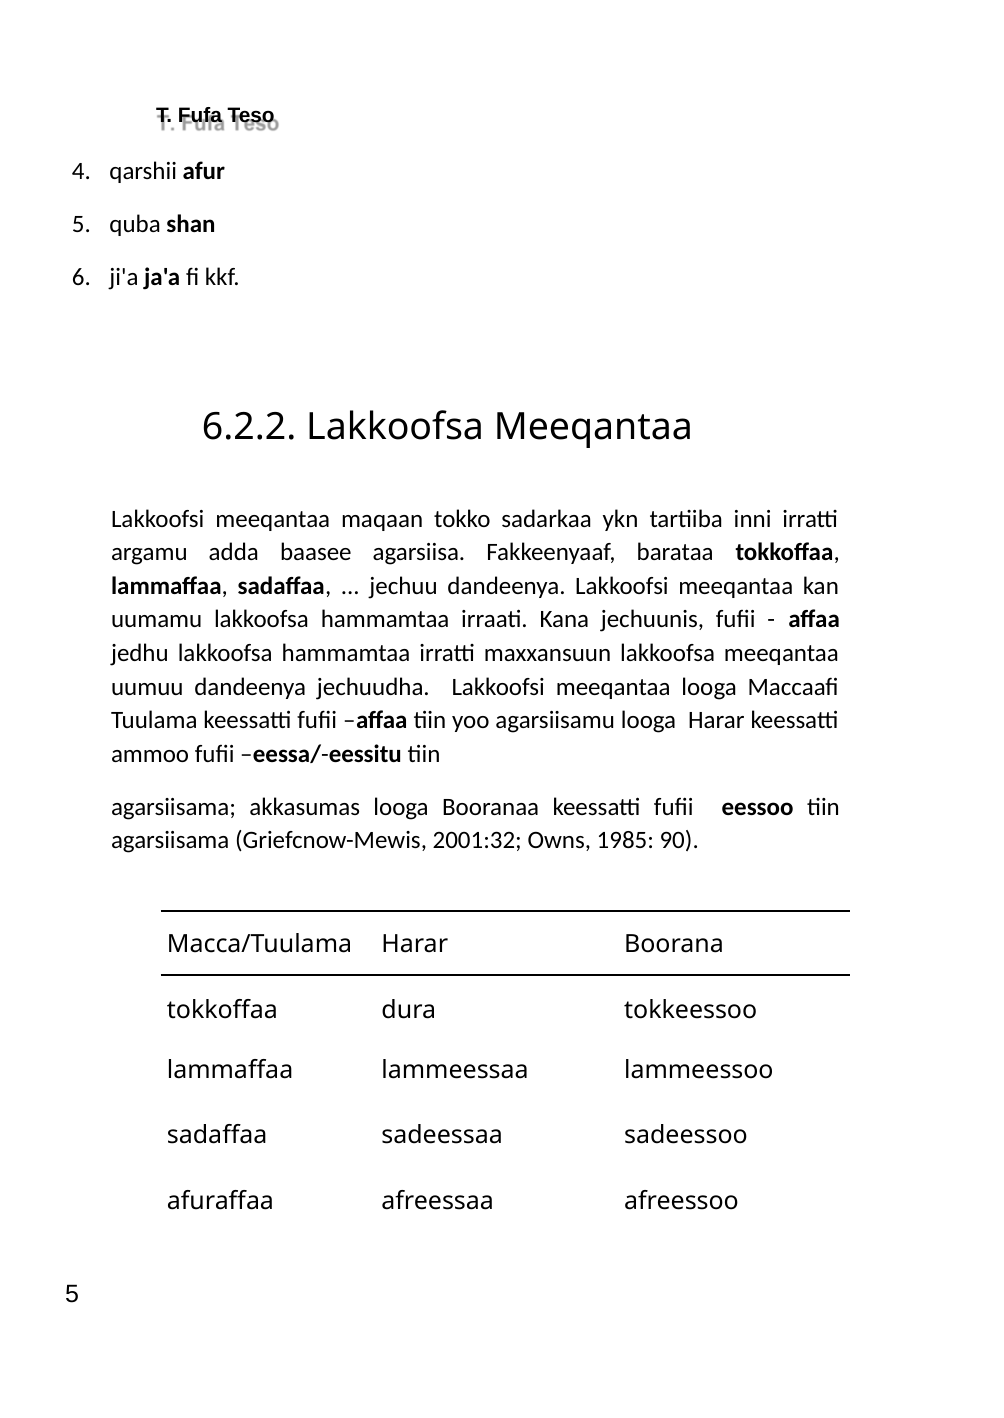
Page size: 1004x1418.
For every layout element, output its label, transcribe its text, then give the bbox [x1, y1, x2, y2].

table_cell lammaffaa [161, 1031, 381, 1096]
table_cell lammeessoo [624, 1031, 850, 1096]
table_header Harar [381, 912, 624, 974]
table_cell tokkoffaa [161, 976, 381, 1031]
table_header Macca/Tuulama [161, 912, 381, 974]
text agarsiisama; akkasumas looga Booranaa keessatti fufii eessoo tiin agarsiisama (Griefcnow-Mewis, 2001:32; Owns, 1985: 90). [111, 791, 839, 855]
table_header Boorana [624, 912, 850, 974]
table_cell afreessaa [381, 1161, 624, 1227]
table_cell tokkeessoo [624, 976, 850, 1031]
table_cell afreessoo [624, 1161, 850, 1227]
subtitle 6.2.2. Lakkoofsa Meeqantaa [202, 399, 846, 450]
picture [142, 102, 311, 149]
table_cell sadaffaa [161, 1096, 381, 1161]
table_cell dura [381, 976, 624, 1031]
list ji'a ja'a fi kkf. [72, 261, 839, 292]
list qarshii afur [72, 155, 839, 186]
table_cell afuraffaa [161, 1161, 381, 1227]
table_cell sadeessaa [381, 1096, 624, 1161]
list quba shan [72, 208, 839, 238]
table_cell lammeessaa [381, 1031, 624, 1096]
text Lakkoofsi meeqantaa maqaan tokko sadarkaa ykn tartiiba inni irratti argamu adda baasee agarsiisa. Fakkeenyaaf, barataa tokkoffaa, lammaffaa, sadaffaa, ... jechuu dandeenya. Lakkoofsi meeqantaa kan uumamu lakkoofsa hammamtaa irraati. Kana jechuunis, fufii - affaa jedhu lakkoofsa hammamtaa irratti maxxansuun lakkoofsa meeqantaa uumuu dandeenya jechuudha. Lakkoofsi meeqantaa looga Maccaafi Tuulama keessatti fufii –affaa tiin yoo agarsiisamu looga Harar keessatti ammoo fufii –eessa/-eessitu tiin [111, 503, 839, 768]
table_cell sadeessoo [624, 1096, 850, 1161]
